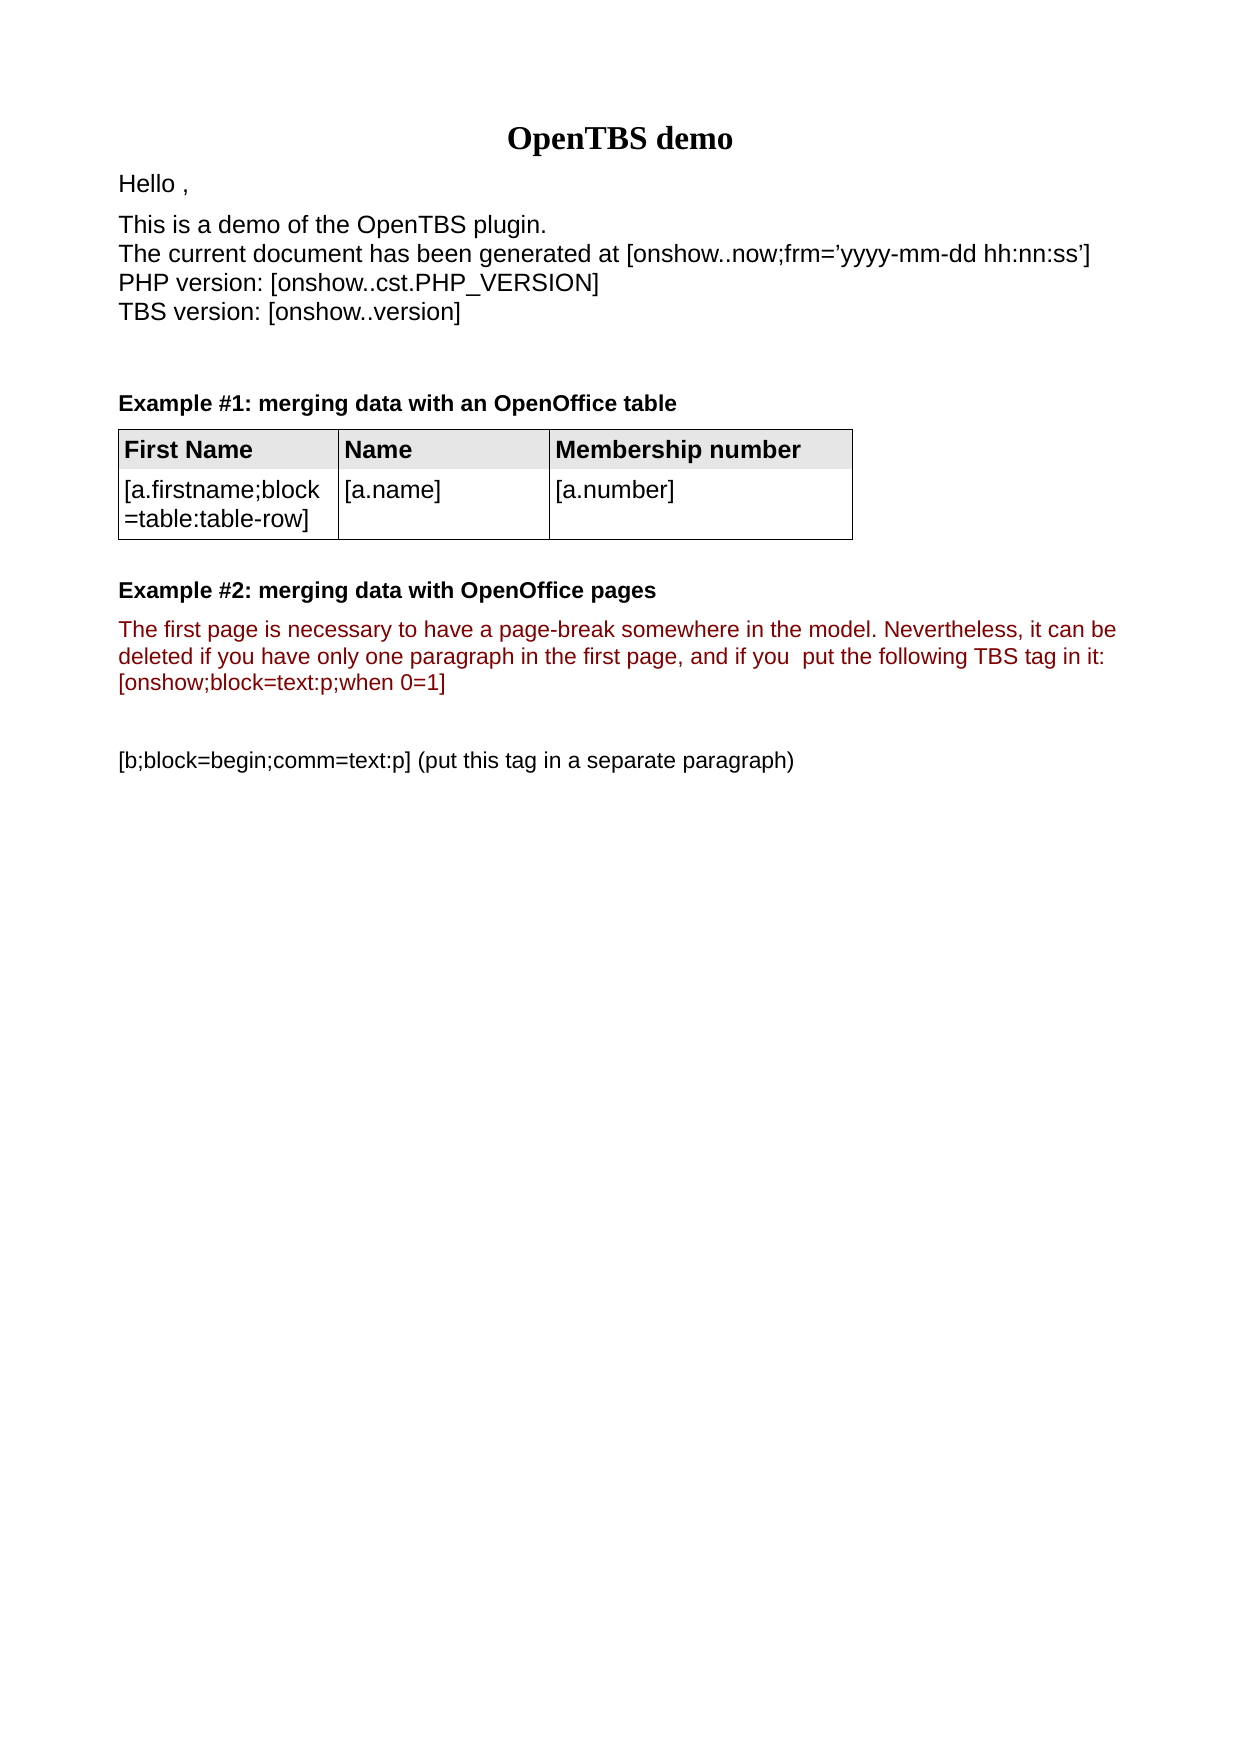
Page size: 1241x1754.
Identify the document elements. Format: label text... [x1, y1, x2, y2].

table_cell [a.firstname;block=table:table-row] [119, 470, 338, 538]
text Hello , [118, 169, 1122, 198]
table_header Name [339, 430, 549, 469]
table_cell [a.number] [550, 470, 852, 538]
text OpenTBS demo [118, 118, 1122, 156]
text The first page is necessary to have a page-break somewhere in the model. Nevertheless, it can be deleted if you have only one paragraph in the first page, and if you put the following TBS tag in it: [onshow;block=text:p;when 0=1] [118, 616, 1122, 695]
text Example #2: merging data with OpenOffice pages [118, 577, 1122, 604]
table_header First Name [119, 430, 338, 469]
text This is a demo of the OpenTBS plugin. The current document has been generated at [onshow..now;frm=’yyyy-mm-dd hh:nn:ss’] PHP version: [onshow..cst.PHP_VERSION] TBS version: [onshow..version] [118, 210, 1122, 325]
text Example #1: merging data with an OpenOffice table [118, 338, 1122, 417]
table_header Membership number [550, 430, 852, 469]
text [b;block=begin;comm=text:p] (put this tag in a separate paragraph) [118, 747, 1122, 773]
table_cell [a.name] [339, 470, 549, 538]
